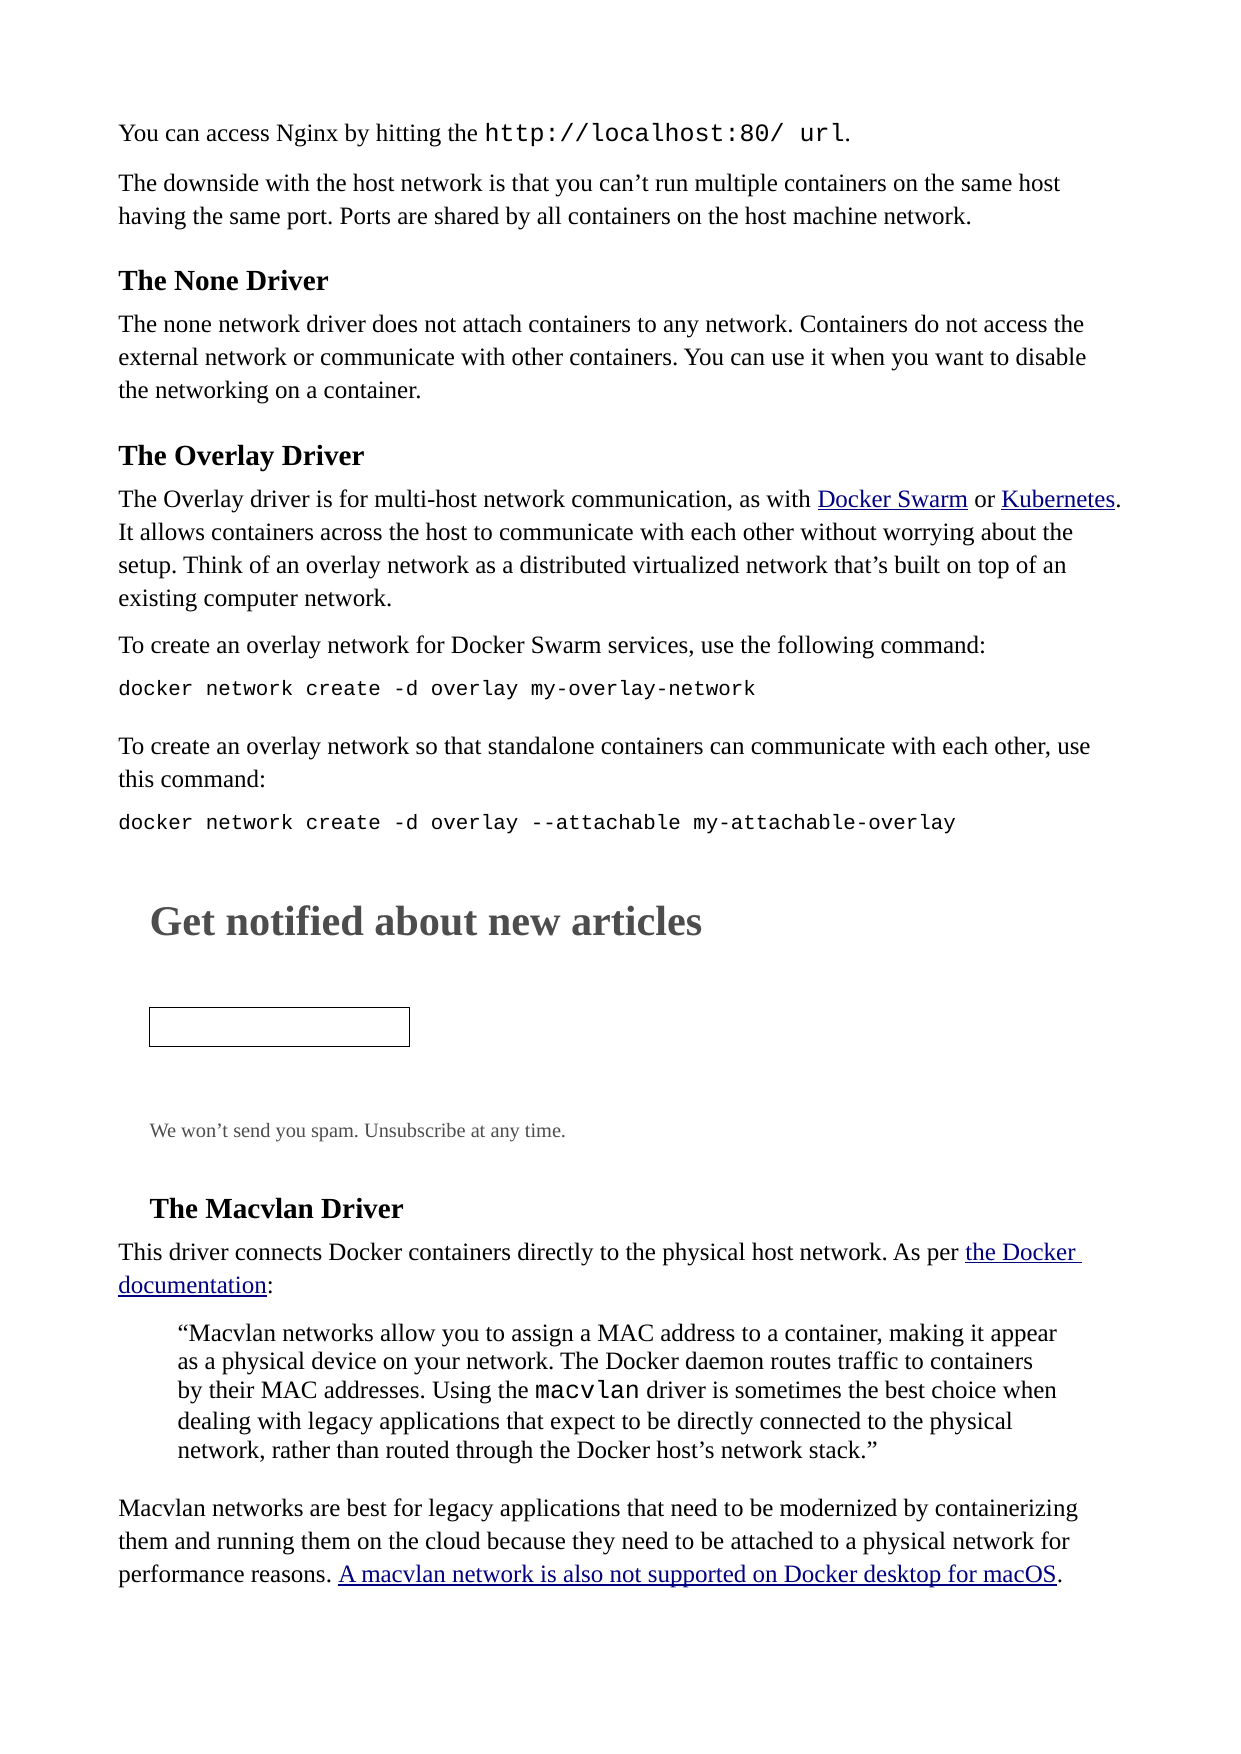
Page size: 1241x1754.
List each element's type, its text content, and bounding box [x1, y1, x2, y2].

text To create an overlay network so that standalone containers can communicate with each other, use this command: [118, 731, 1122, 793]
text This driver connects Docker containers directly to the physical host network. As per the Docker documentation: [118, 1237, 1122, 1299]
text The none network driver does not attach containers to any network. Containers do not access the external network or communicate with other containers. You can use it when you want to disable the networking on a container. [118, 309, 1122, 404]
subtitle The Macvlan Driver [149, 1191, 1091, 1224]
text You can access Nginx by hitting the http://localhost:80/ url. [118, 118, 1122, 149]
text docker network create -d overlay --attachable my-attachable-overlay [118, 812, 1122, 835]
subtitle The None Driver [118, 263, 1122, 297]
text “Macvlan networks allow you to assign a MAC address to a container, making it appear as a physical device on your network. The Docker daemon routes traffic to containers by their MAC addresses. Using the macvlan driver is sometimes the best choice when dealing with legacy applications that expect to be directly connected to the physical network, rather than routed through the Docker host’s network stack.” [177, 1318, 1063, 1463]
subtitle The Overlay Driver [118, 438, 1122, 471]
subtitle Get notified about new articles [149, 896, 1091, 944]
text docker network create -d overlay my-overlay-network [118, 678, 1122, 702]
text To create an overlay network for Docker Swarm services, use the following command: [118, 630, 1122, 659]
text Macvlan networks are best for legacy applications that need to be modernized by containerizing them and running them on the cloud because they need to be attached to a physical network for performance reasons. A macvlan network is also not supported on Docker desktop for macOS. [118, 1493, 1122, 1588]
text The downside with the host network is that you can’t run multiple containers on the same host having the same port. Ports are shared by all containers on the host machine network. [118, 168, 1122, 230]
text The Overlay driver is for multi-host network communication, as with Docker Swarm or Kubernetes. It allows containers across the host to communicate with each other without worrying about the setup. Think of an overlay network as a distributed virtualized network that’s built on top of an existing computer network. [118, 484, 1122, 611]
text We won’t send you spam. Unsubscribe at any time. [149, 1118, 1091, 1142]
